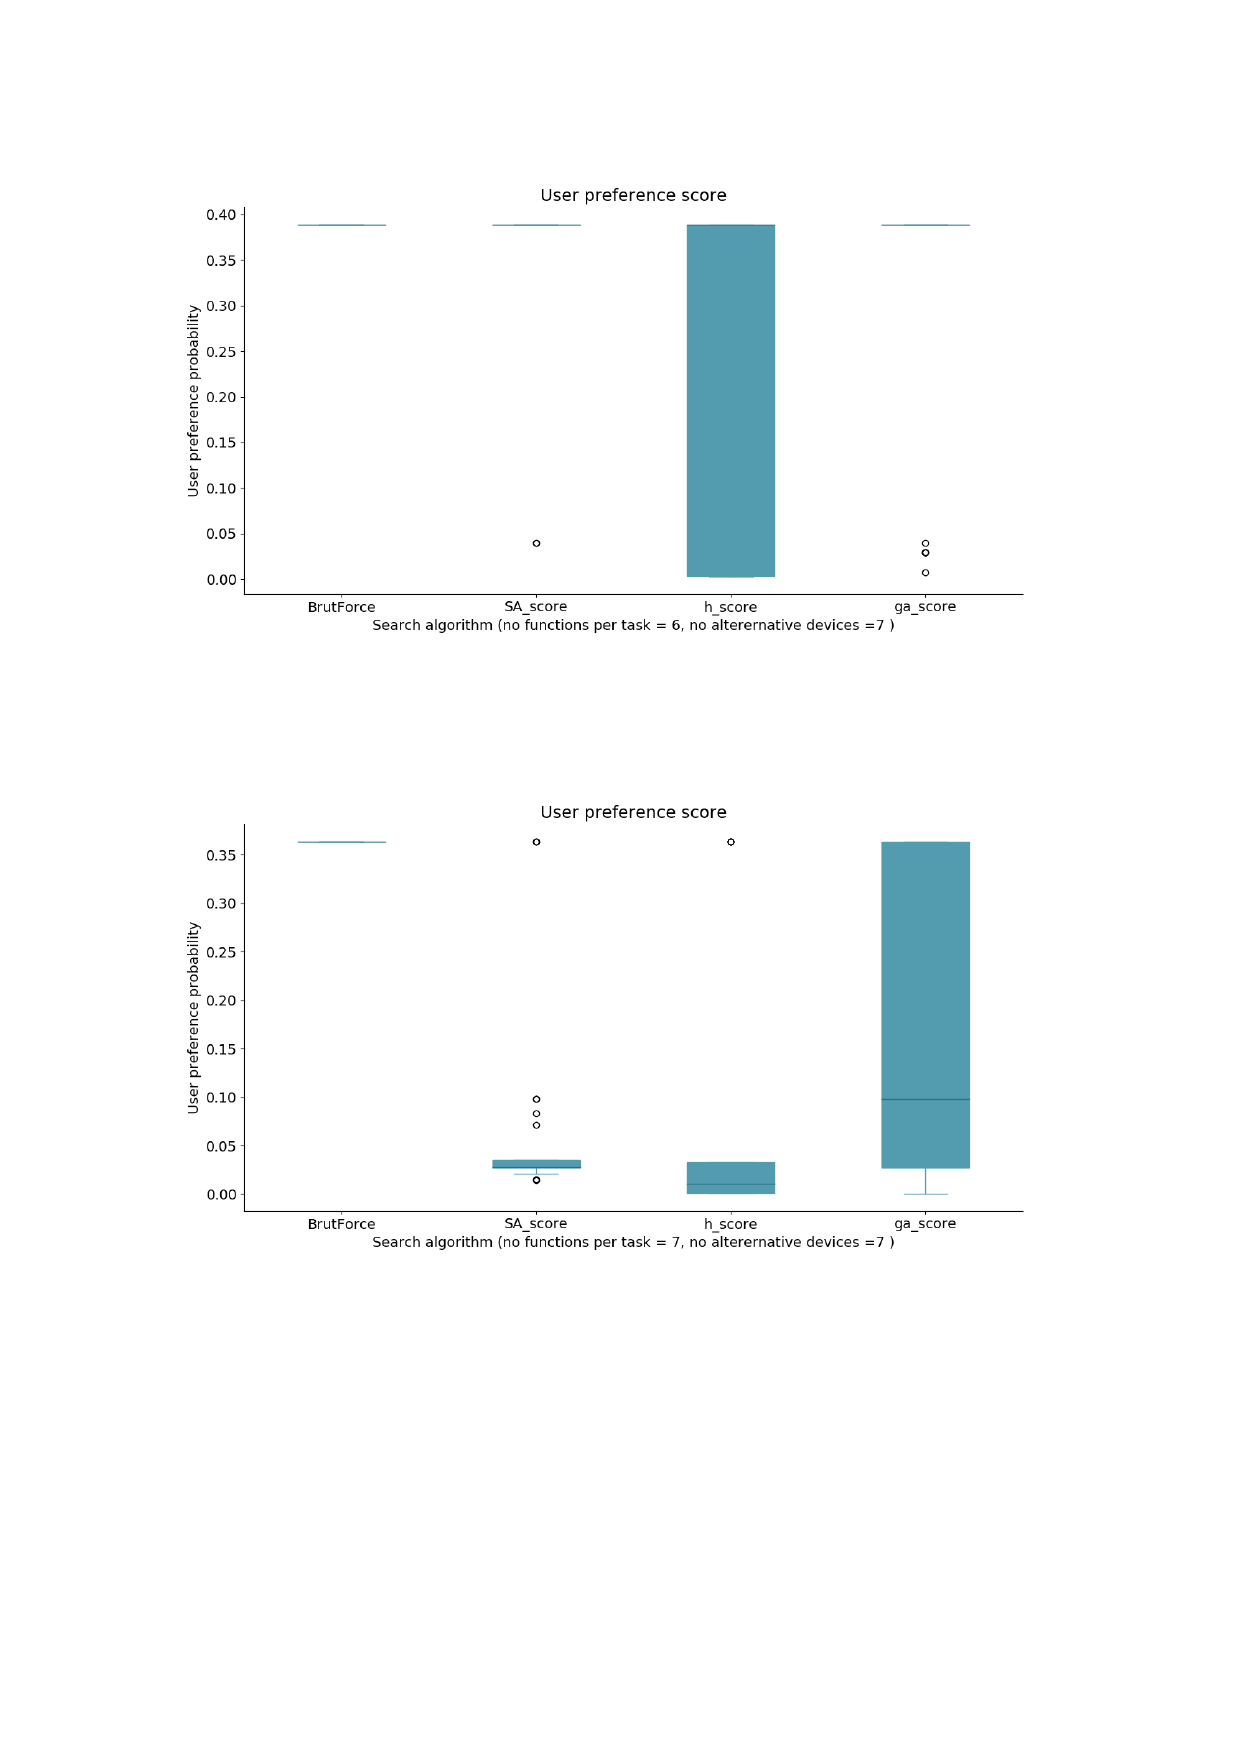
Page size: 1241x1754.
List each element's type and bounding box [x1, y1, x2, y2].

picture [118, 146, 1123, 649]
picture [118, 763, 1123, 1266]
